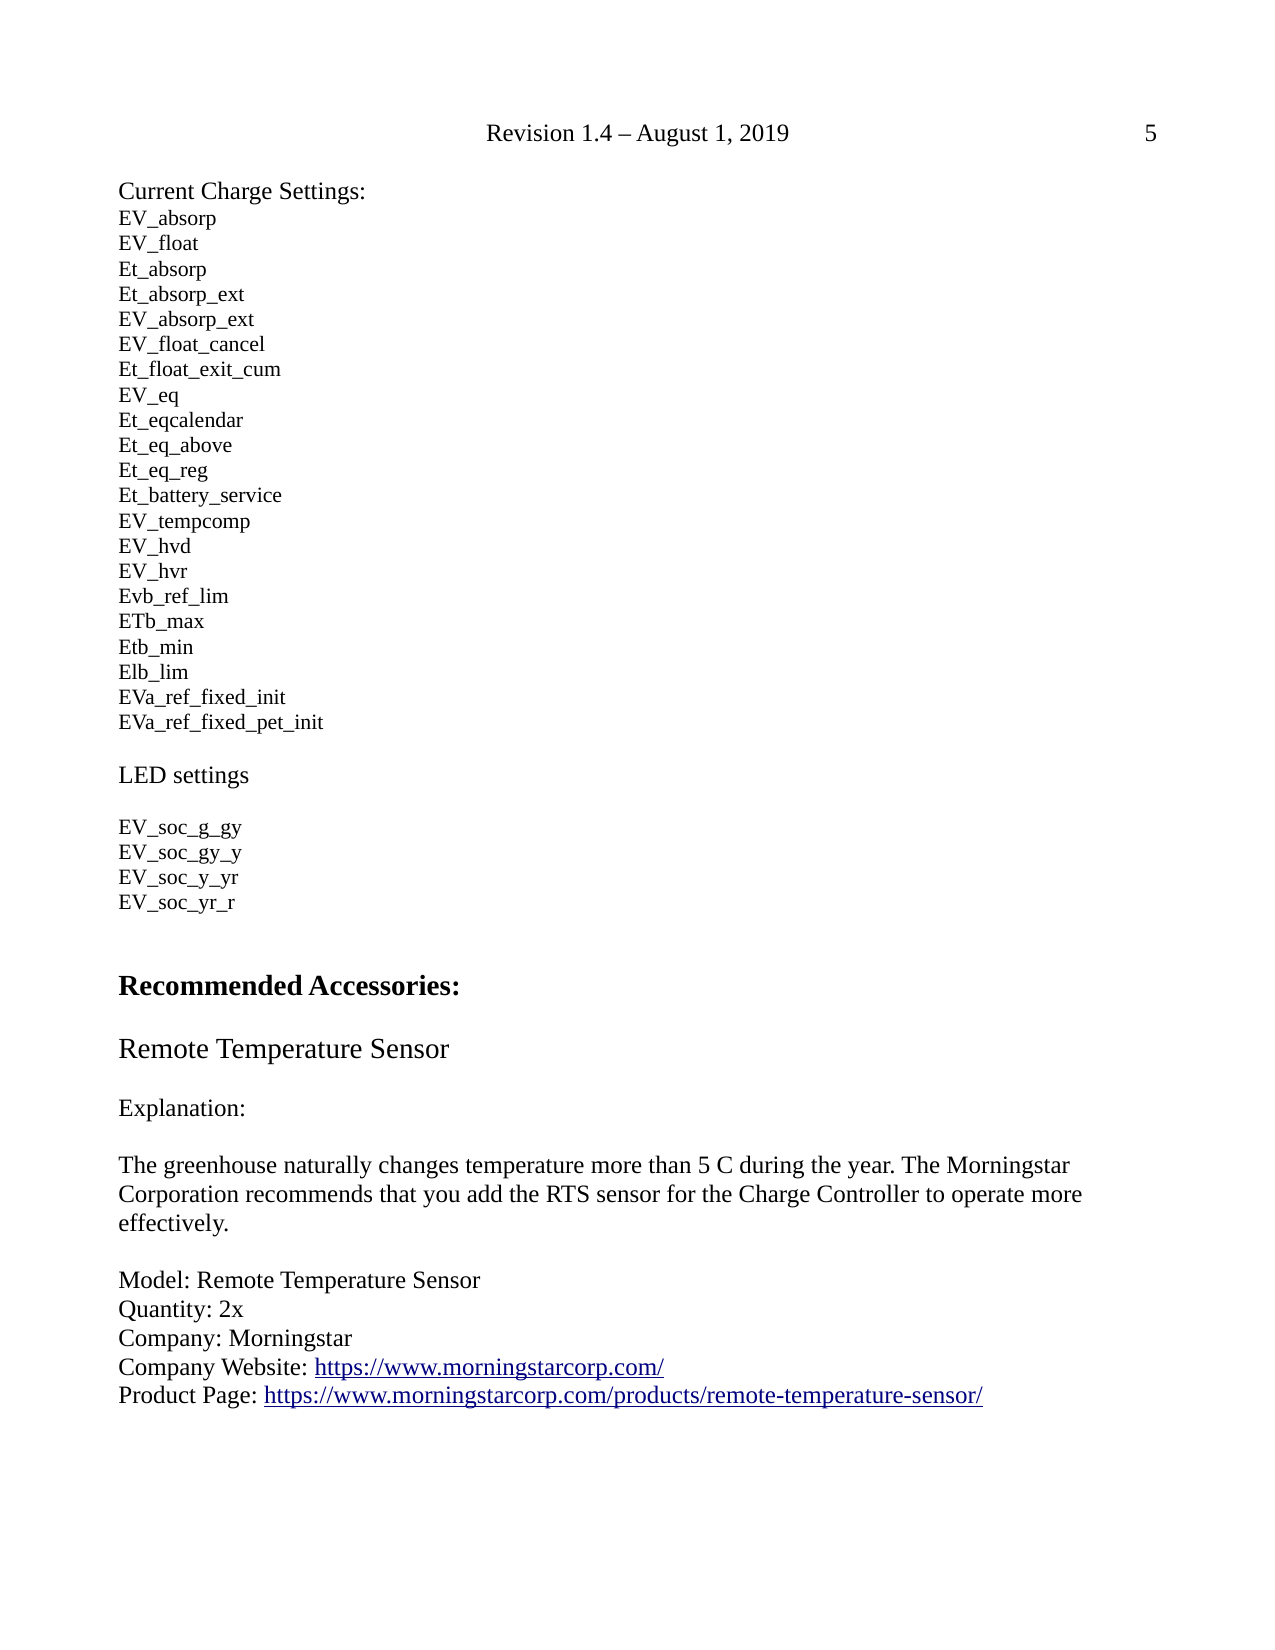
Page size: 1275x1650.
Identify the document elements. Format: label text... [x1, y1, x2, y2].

text EV_float [118, 230, 1157, 256]
text Company Website: https://www.morningstarcorp.com/ [118, 1352, 1157, 1381]
text Model: Remote Temperature Sensor [118, 1266, 1157, 1294]
text Elb_lim [118, 659, 1157, 684]
text EV_float_cancel [118, 331, 1157, 356]
text Evb_ref_lim [118, 583, 1157, 608]
text Et_battery_service [118, 482, 1157, 508]
text EV_soc_g_gy [118, 814, 1157, 839]
text Et_eq_reg [118, 457, 1157, 482]
text Et_absorp [118, 256, 1157, 281]
text EVa_ref_fixed_pet_init [118, 709, 1157, 734]
text Et_absorp_ext [118, 281, 1157, 306]
text Recommended Accessories: [118, 968, 1157, 1002]
text EV_eq [118, 382, 1157, 407]
text Company: Morningstar [118, 1323, 1157, 1352]
text LED settings [118, 760, 1157, 788]
text EV_absorp [118, 205, 1157, 230]
text EVa_ref_fixed_init [118, 684, 1157, 709]
text EV_soc_gy_y [118, 839, 1157, 864]
text Quantity: 2x [118, 1294, 1157, 1323]
text EV_absorp_ext [118, 306, 1157, 331]
text Etb_min [118, 634, 1157, 659]
text ETb_max [118, 608, 1157, 634]
text EV_soc_y_yr [118, 864, 1157, 889]
text Et_float_exit_cum [118, 356, 1157, 382]
text EV_hvr [118, 558, 1157, 583]
text Remote Temperature Sensor [118, 1031, 1157, 1064]
text EV_soc_yr_r [118, 889, 1157, 914]
text Product Page: https://www.morningstarcorp.com/products/remote-temperature-sensor/ [118, 1381, 1157, 1409]
text EV_tempcomp [118, 508, 1157, 533]
text The greenhouse naturally changes temperature more than 5 C during the year. The Morningstar Corporation recommends that you add the RTS sensor for the Charge Controller to operate more effectively. [118, 1151, 1157, 1237]
text EV_hvd [118, 533, 1157, 558]
text Et_eqcalendar [118, 407, 1157, 432]
text Current Charge Settings: [118, 176, 1157, 205]
text Explanation: [118, 1093, 1157, 1122]
text Et_eq_above [118, 432, 1157, 457]
